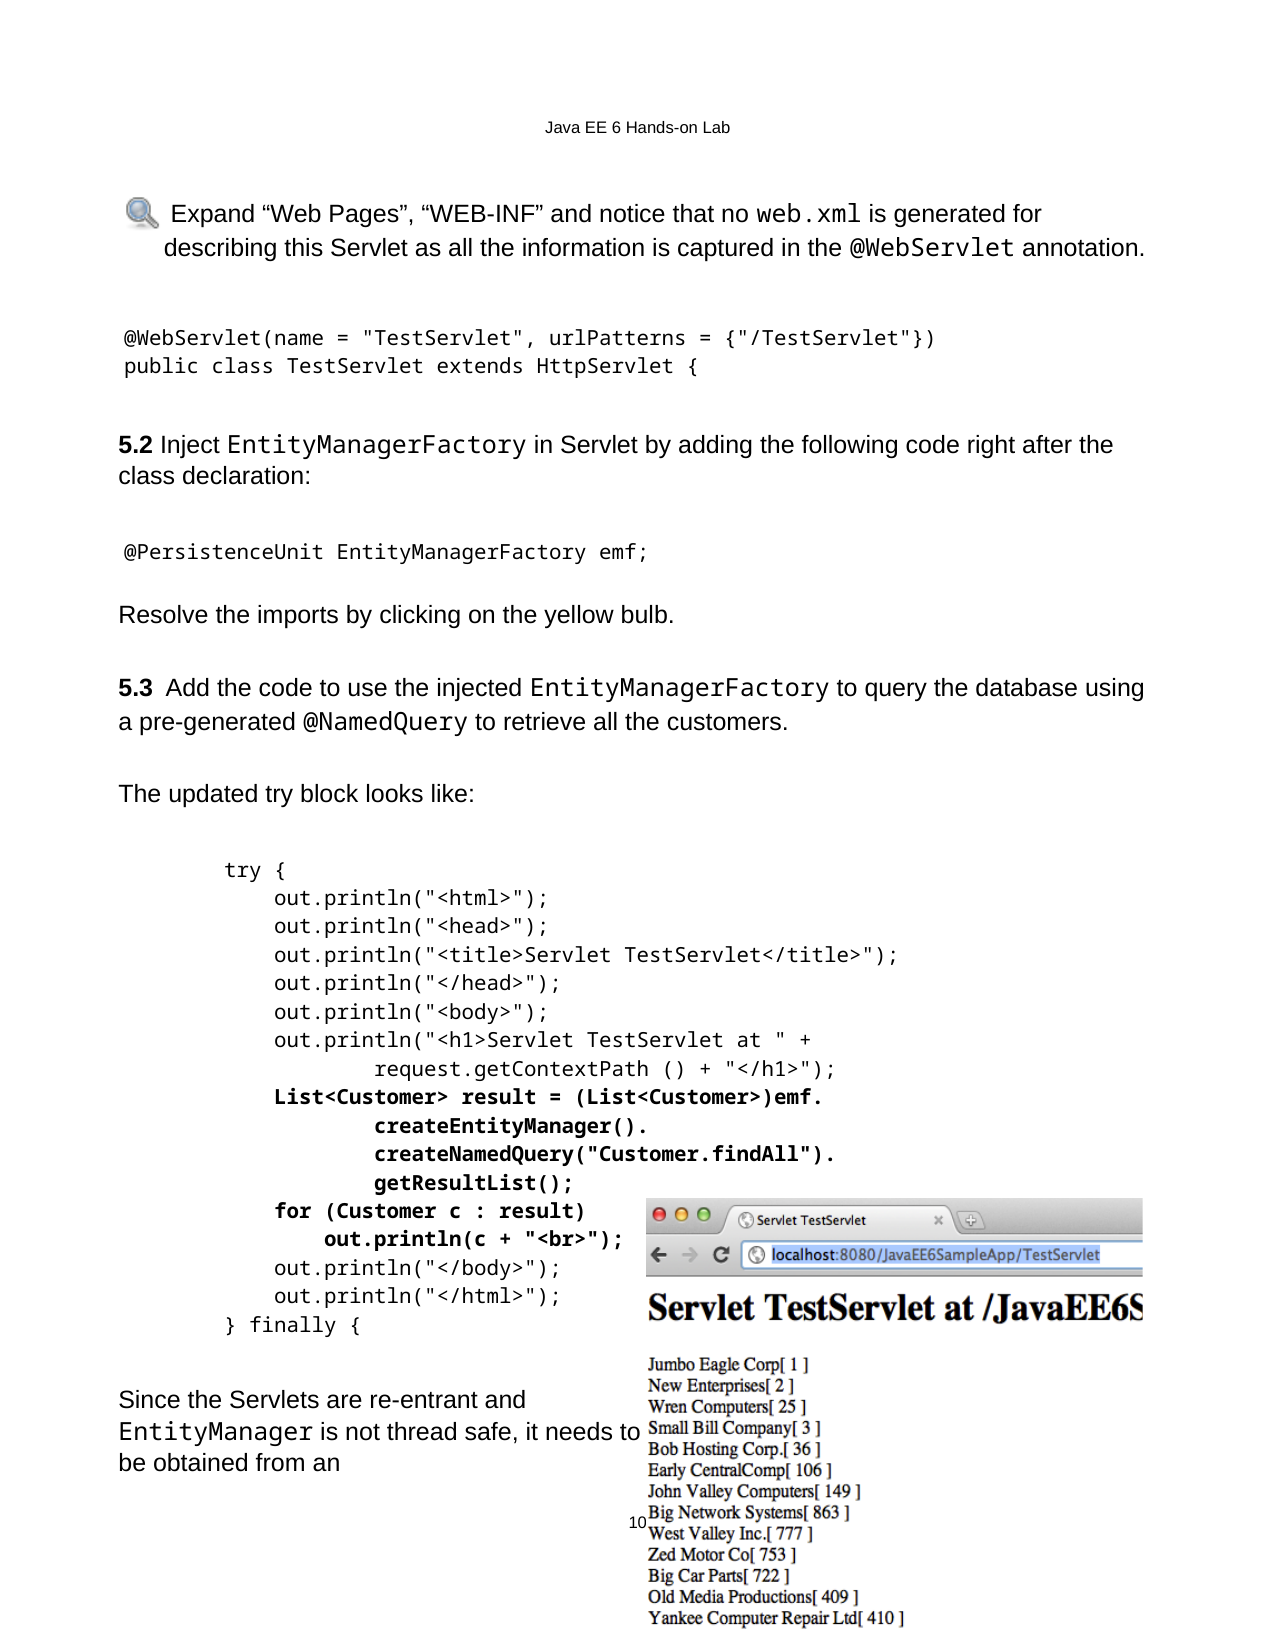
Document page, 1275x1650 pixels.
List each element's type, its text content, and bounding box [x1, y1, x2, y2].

table_header try { out.println("<html>"); out.println("<head>"); out.println("<title>Servlet TestServlet</title>"); out.println("</head>"); out.println("<body>"); out.println("<h1>Servlet TestServlet at " + request.getContextPath () + "</h1>"); List<Customer> result = (List<Customer>)emf. createEntityManager(). createNamedQuery("Customer.findAll"). getResultList(); for (Customer c : result) out.println(c + "<br>"); out.println("</body>"); out.println("</html>"); } finally { [118, 849, 1157, 1344]
text The updated try block looks like: [118, 750, 1157, 837]
table_header @WebServlet(name = "TestServlet", urlPatterns = {"/TestServlet"}) public class TestServlet extends HttpServlet { [118, 318, 1157, 386]
table_header @PersistenceUnit EntityManagerFactory emf; [118, 531, 1157, 571]
picture [646, 1198, 1143, 1650]
text 5.3 Add the code to use the injected EntityManagerFactory to query the database using a pre-generated @NamedQuery to retrieve all the customers. [118, 670, 1157, 738]
text Resolve the imports by clicking on the yellow bulb. [118, 571, 1157, 657]
text Expand “Web Pages”, “WEB-INF” and notice that no web.xml is generated for describing this Servlet as all the information is captured in the @WebServlet annotation. [118, 167, 1157, 264]
text Since the Servlets are re-entrant and EntityManager is not thread safe, it needs to be obtained from an [118, 1385, 646, 1477]
picture [126, 196, 164, 232]
text 5.2 Inject EntityManagerFactory in Servlet by adding the following code right after the class declaration: [118, 427, 1157, 518]
